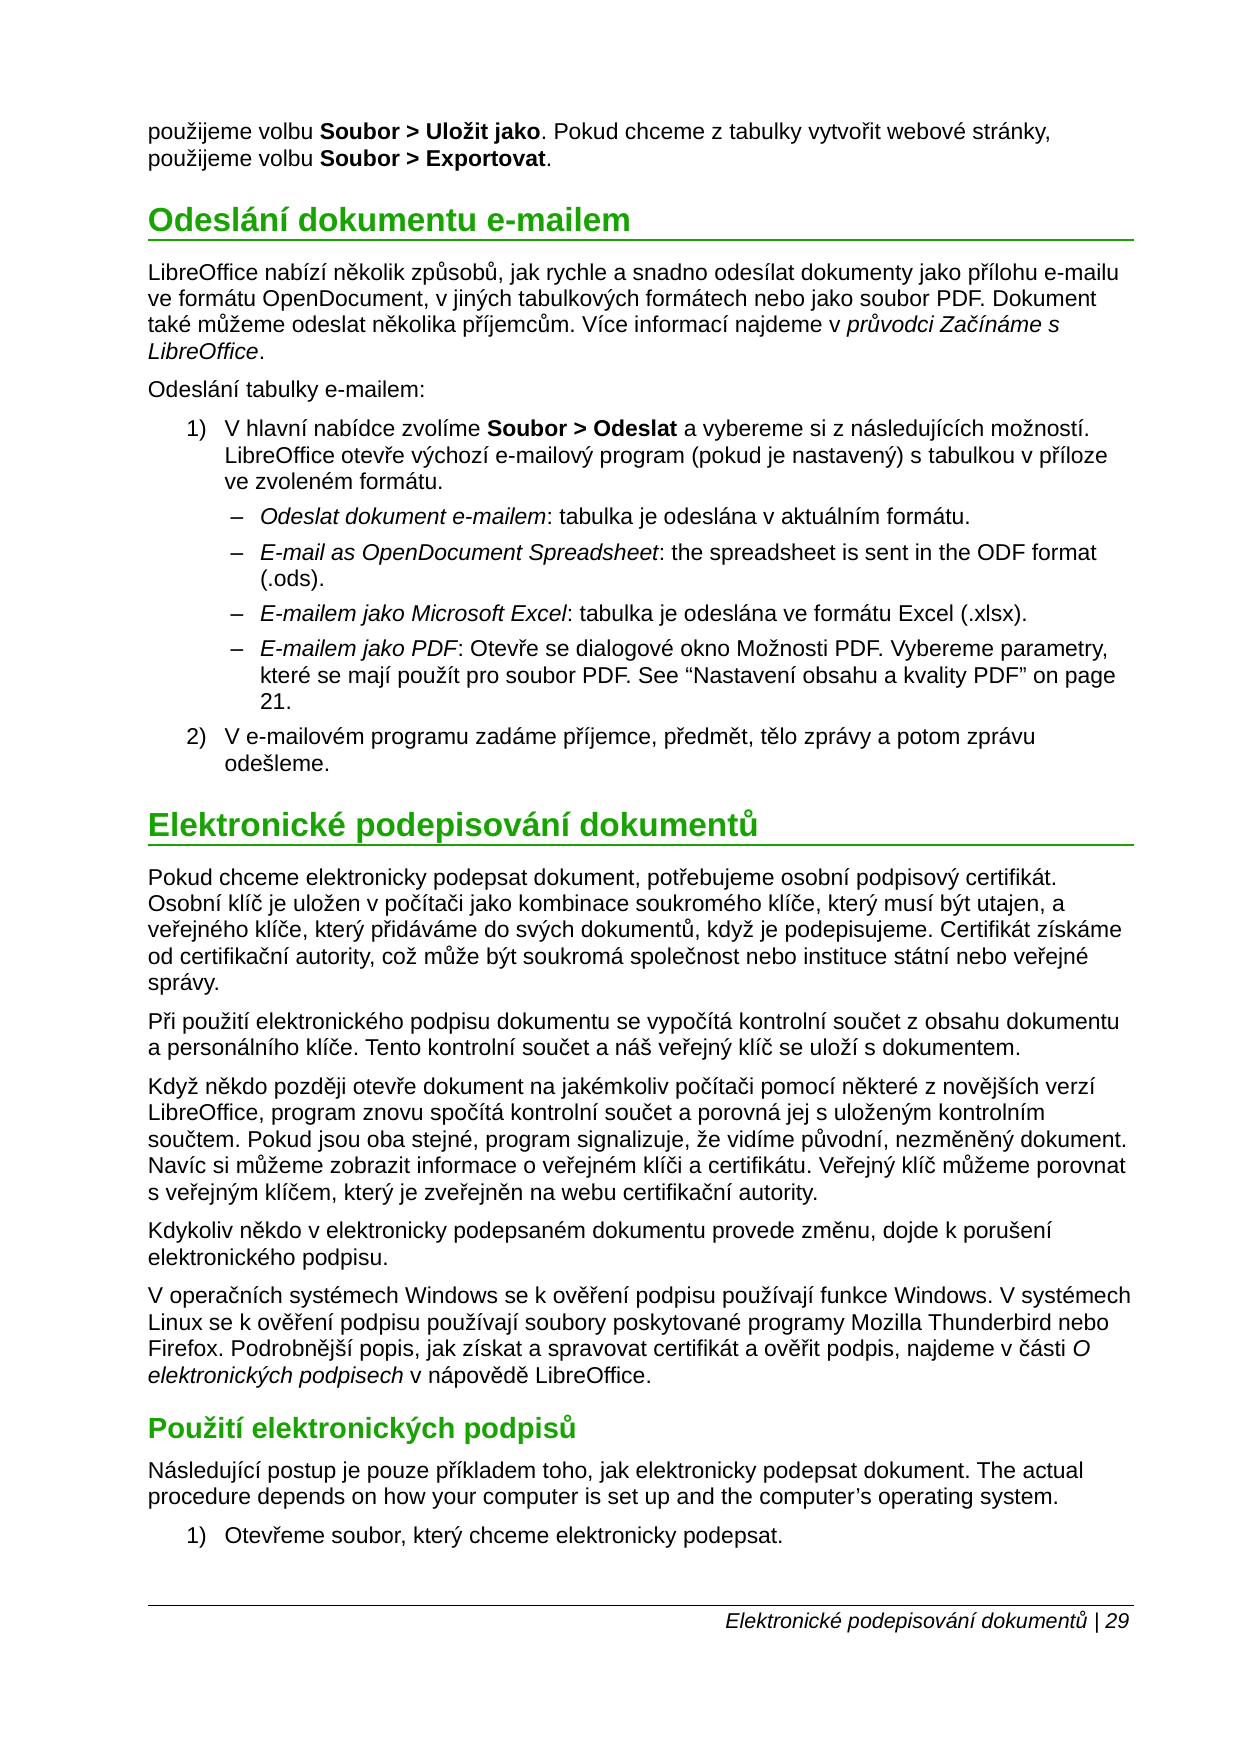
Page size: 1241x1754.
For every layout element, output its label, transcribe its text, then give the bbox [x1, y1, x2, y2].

text Při použití elektronického podpisu dokumentu se vypočítá kontrolní součet z obsahu dokumentu a personálního klíče. Tento kontrolní součet a náš veřejný klíč se uloží s dokumentem. [148, 1008, 1134, 1061]
subtitle Použití elektronických podpisů [148, 1412, 1134, 1445]
list Odeslat dokument e-mailem: tabulka je odeslána v aktuálním formátu. [230, 503, 1134, 529]
list V e-mailovém programu zadáme příjemce, předmět, tělo zprávy a potom zprávu odešleme. [207, 723, 1134, 776]
list E-mailem jako Microsoft Excel: tabulka je odeslána ve formátu Excel (.xlsx). [230, 600, 1134, 626]
list Otevřeme soubor, který chceme elektronicky podepsat. [207, 1522, 1134, 1548]
subtitle Odeslání dokumentu e-mailem [148, 200, 1134, 239]
text Když někdo později otevře dokument na jakémkoliv počítači pomocí některé z novějších verzí LibreOffice, program znovu spočítá kontrolní součet a porovná jej s uloženým kontrolním součtem. Pokud jsou oba stejné, program signalizuje, že vidíme původní, nezměněný dokument. Navíc si můžeme zobrazit informace o veřejném klíči a certifikátu. Veřejný klíč můžeme porovnat s veřejným klíčem, který je zveřejněn na webu certifikační autority. [148, 1073, 1134, 1205]
text použijeme volbu Soubor > Uložit jako. Pokud chceme z tabulky vytvořit webové stránky, použijeme volbu Soubor > Exportovat. [148, 118, 1134, 171]
text Následující postup je pouze příkladem toho, jak elektronicky podepsat dokument. The actual procedure depends on how your computer is set up and the computer’s operating system. [148, 1457, 1134, 1509]
list V hlavní nabídce zvolíme Soubor > Odeslat a vybereme si z následujících možností. LibreOffice otevře výchozí e-mailový program (pokud je nastavený) s tabulkou v příloze ve zvoleném formátu. [207, 415, 1134, 494]
text Odeslání tabulky e-mailem: [148, 376, 1134, 403]
list E-mailem jako PDF: Otevře se dialogové okno Možnosti PDF. Vybereme parametry, které se mají použít pro soubor PDF. See “Controlling PDF content and quality” on page 20. [230, 635, 1134, 714]
list E-mail as OpenDocument Spreadsheet: the spreadsheet is sent in the ODF format (.ods). [230, 538, 1134, 591]
subtitle Elektronické podepisování dokumentů [148, 805, 1134, 844]
text LibreOffice nabízí několik způsobů, jak rychle a snadno odesílat dokumenty jako přílohu e-mailu ve formátu OpenDocument, v jiných tabulkových formátech nebo jako soubor PDF. Dokument také můžeme odeslat několika příjemcům. Více informací najdeme v průvodci Začínáme s LibreOffice. [148, 258, 1134, 364]
text Kdykoliv někdo v elektronicky podepsaném dokumentu provede změnu, dojde k porušení elektronického podpisu. [148, 1217, 1134, 1270]
text Pokud chceme elektronicky podepsat dokument, potřebujeme osobní podpisový certifikát. Osobní klíč je uložen v počítači jako kombinace soukromého klíče, který musí být utajen, a veřejného klíče, který přidáváme do svých dokumentů, když je podepisujeme. Certifikát získáme od certifikační autority, což může být soukromá společnost nebo instituce státní nebo veřejné správy. [148, 863, 1134, 995]
text V operačních systémech Windows se k ověření podpisu používají funkce Windows. V systémech Linux se k ověření podpisu používají soubory poskytované programy Mozilla Thunderbird nebo Firefox. Podrobnější popis, jak získat a spravovat certifikát a ověřit podpis, najdeme v části O elektronických podpisech v nápovědě LibreOffice. [148, 1282, 1134, 1388]
